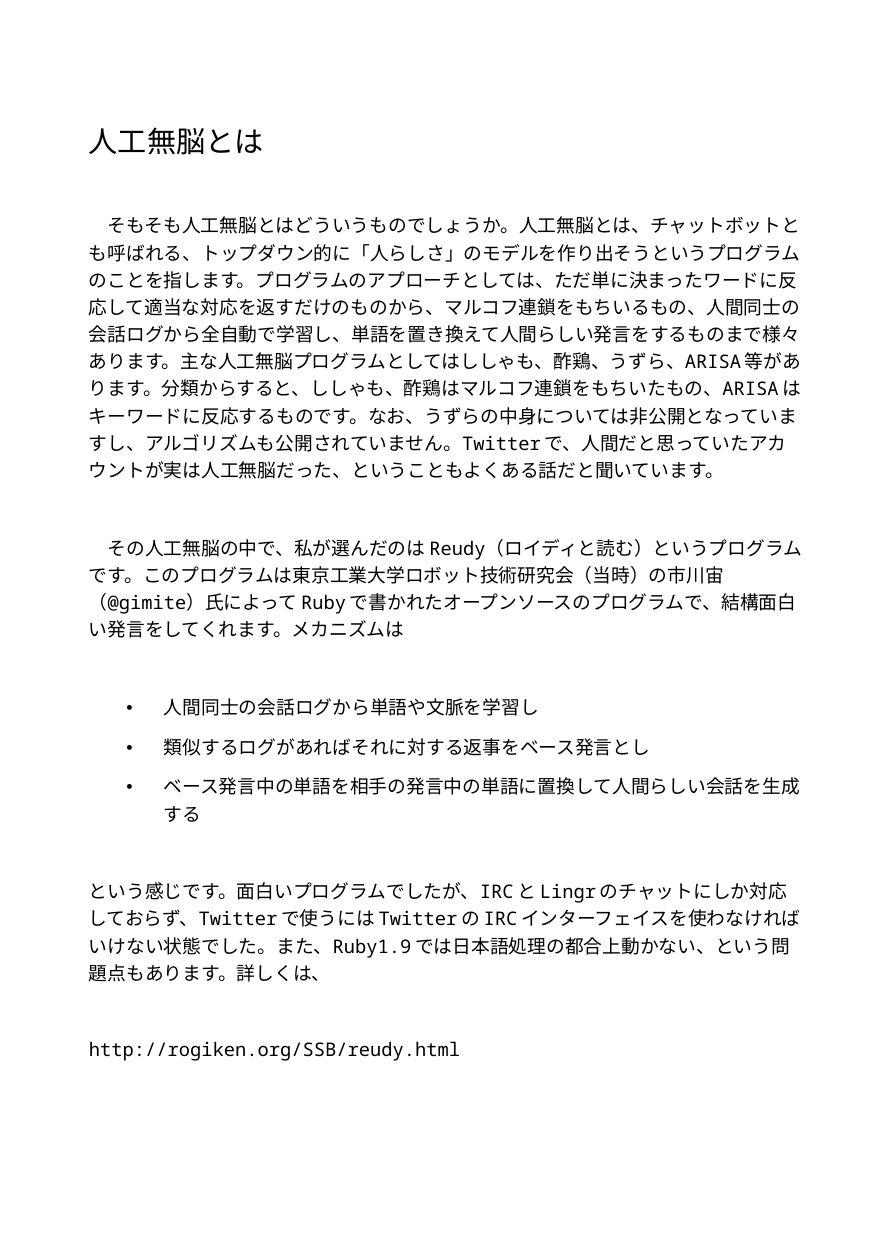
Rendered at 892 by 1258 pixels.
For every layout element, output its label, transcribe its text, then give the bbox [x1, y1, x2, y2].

list 人間同士の会話ログから単語や文脈を学習し [126, 693, 803, 720]
text という感じです。面白いプログラムでしたが、IRCとLingrのチャットにしか対応しておらず、Twitterで使うにはTwitterのIRCインターフェイスを使わなければいけない状態でした。また、Ruby1.9では日本語処理の都合上動かない、という問題点もあります。詳しくは、 [88, 877, 803, 986]
list 類似するログがあればそれに対する返事をベース発言とし [126, 732, 803, 759]
text 人工無脳とは [88, 118, 803, 160]
text そもそも人工無脳とはどういうものでしょうか。人工無脳とは、チャットボットとも呼ばれる、トップダウン的に「人らしさ」のモデルを作り出そうというプログラムのことを指します。プログラムのアプローチとしては、ただ単に決まったワードに反応して適当な対応を返すだけのものから、マルコフ連鎖をもちいるもの、人間同士の会話ログから全自動で学習し、単語を置き換えて人間らしい発言をするものまで様々あります。主な人工無脳プログラムとしてはししゃも、酢鶏、うずら、ARISA等があります。分類からすると、ししゃも、酢鶏はマルコフ連鎖をもちいたもの、ARISAはキーワードに反応するものです。なお、うずらの中身については非公開となっていますし、アルゴリズムも公開されていません。Twitterで、人間だと思っていたアカウントが実は人工無脳だった、ということもよくある話だと聞いています。 [88, 211, 803, 483]
text http://rogiken.org/SSB/reudy.html [88, 1036, 803, 1062]
list ベース発言中の単語を相手の発言中の単語に置換して人間らしい会話を生成する [126, 772, 803, 826]
text その人工無脳の中で、私が選んだのはReudy（ロイディと読む）というプログラムです。このプログラムは東京工業大学ロボット技術研究会（当時）の市川宙（@gimite）氏によってRubyで書かれたオープンソースのプログラムで、結構面白い発言をしてくれます。メカニズムは [88, 533, 803, 642]
